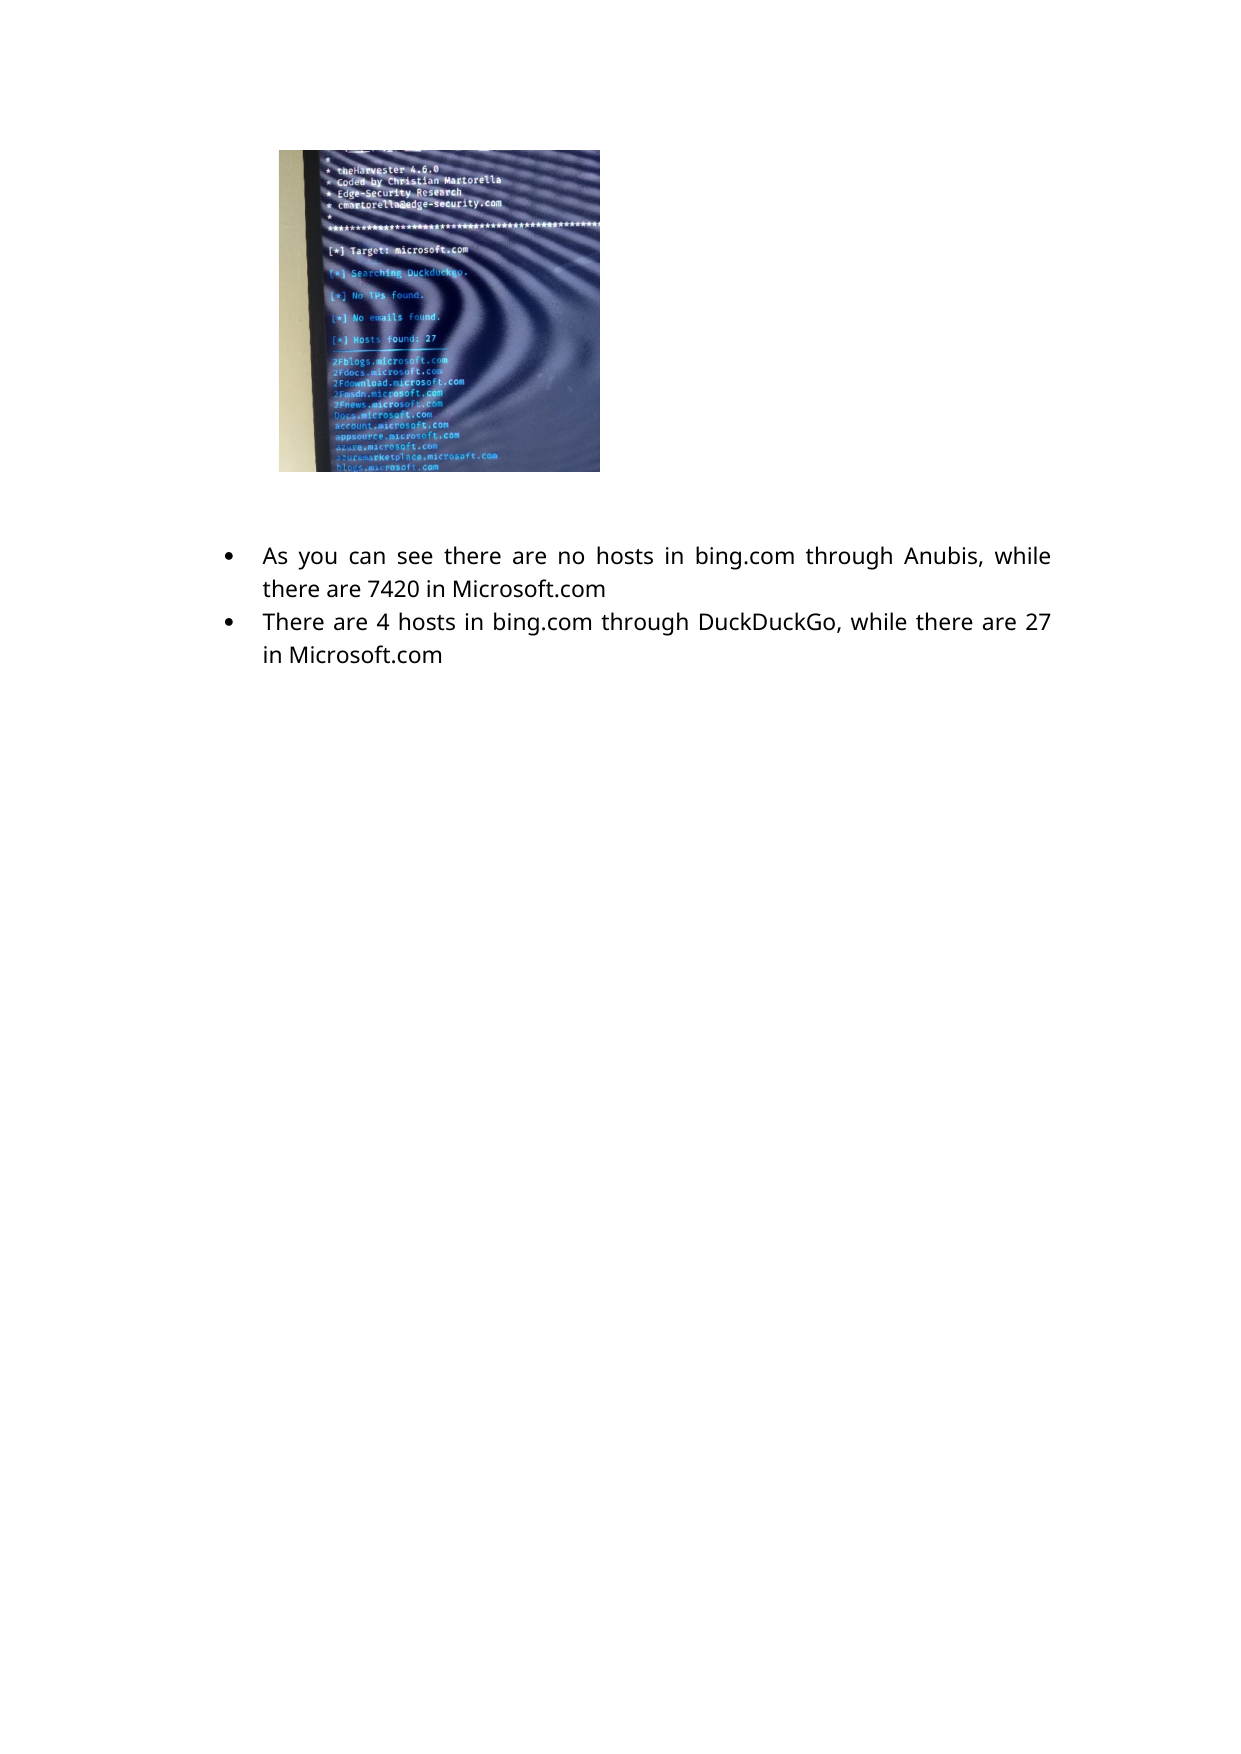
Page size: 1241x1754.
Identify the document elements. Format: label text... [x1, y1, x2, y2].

list There are 4 hosts in bing.com through DuckDuckGo, while there are 27 in Microsoft.com [225, 606, 1053, 670]
list As you can see there are no hosts in bing.com through Anubis, while there are 7420 in Microsoft.com [225, 540, 1053, 604]
